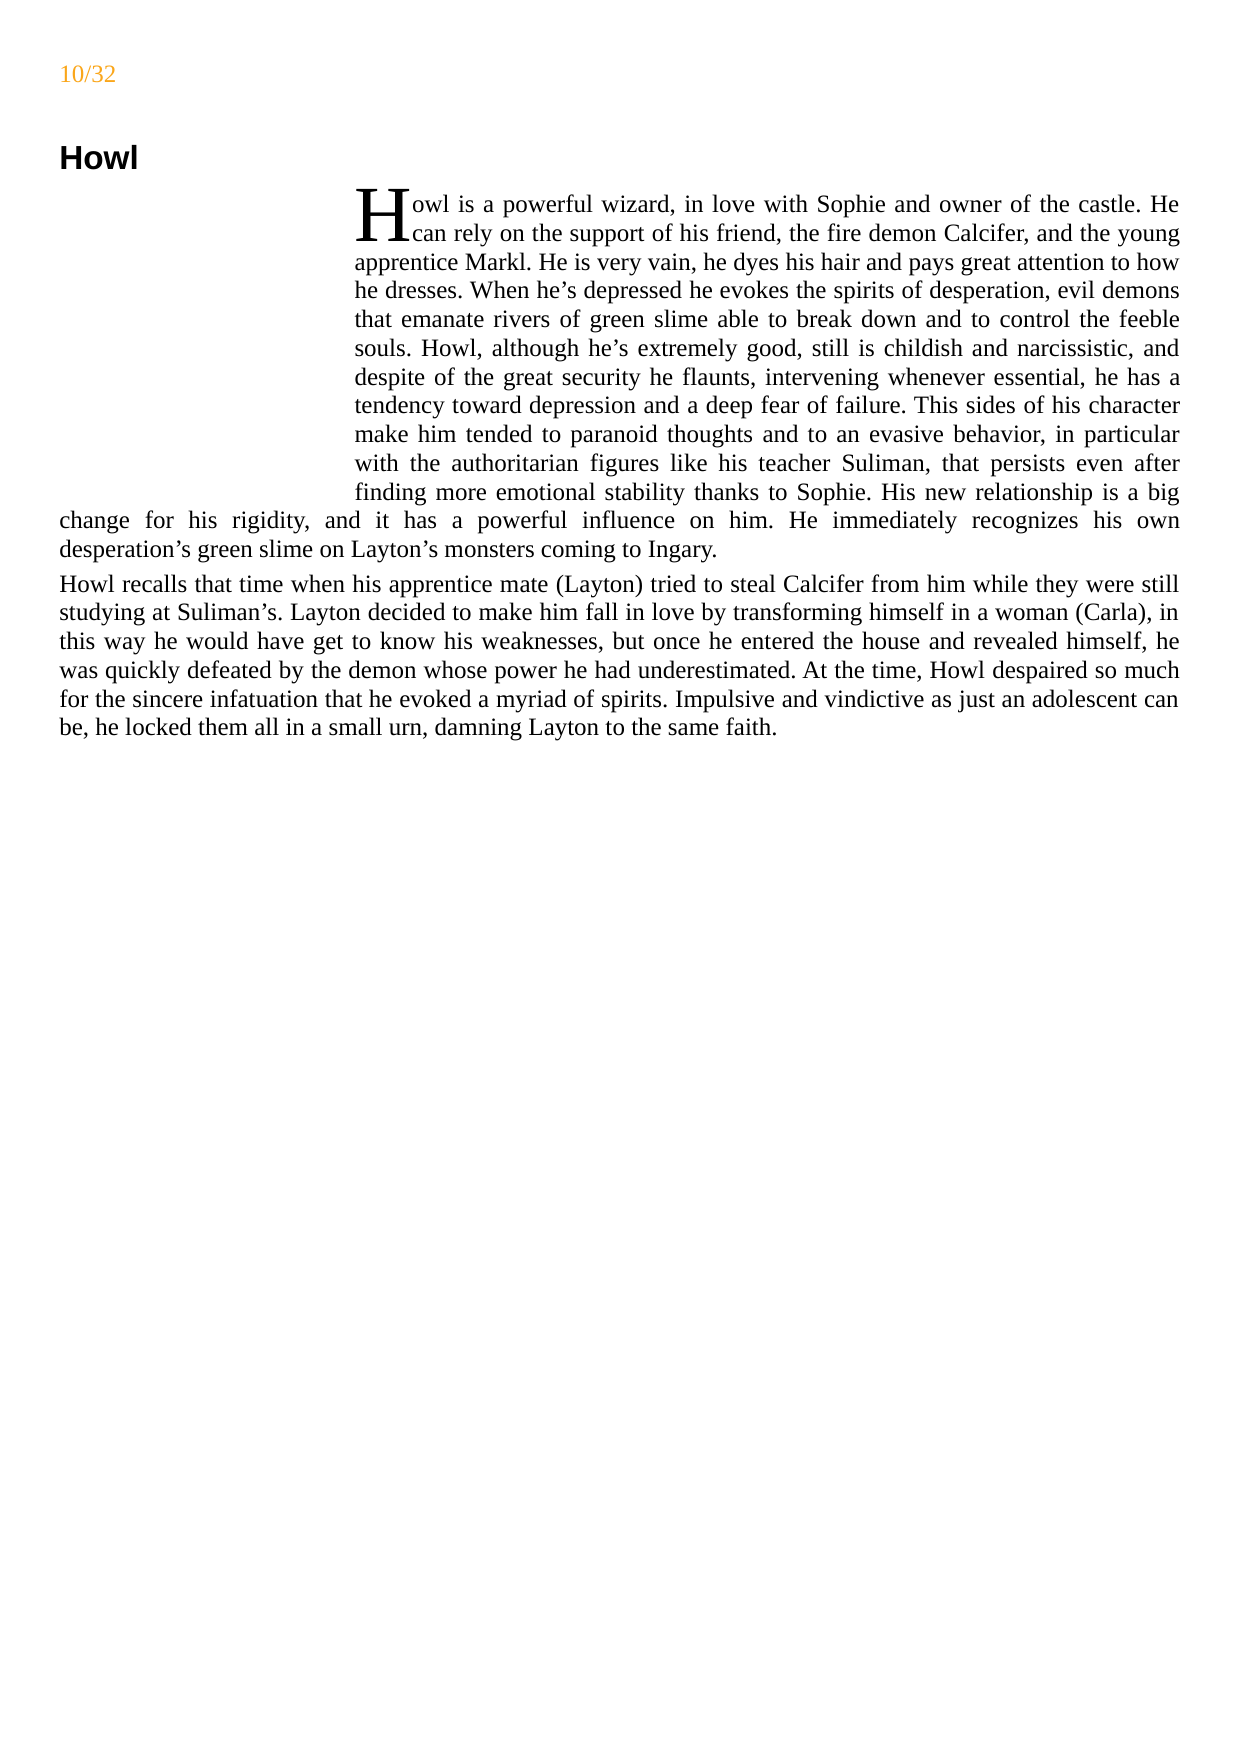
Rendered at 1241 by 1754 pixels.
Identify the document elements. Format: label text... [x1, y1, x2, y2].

text Howl recalls that time when his apprentice mate (Layton) tried to steal Calcifer from him while they were still studying at Suliman’s. Layton decided to make him fall in love by transforming himself in a woman (Carla), in this way he would have get to know his weaknesses, but once he entered the house and revealed himself, he was quickly defeated by the demon whose power he had underestimated. At the time, Howl despaired so much for the sincere infatuation that he evoked a myriad of spirits. Impulsive and vindictive as just an adolescent can be, he locked them all in a small urn, damning Layton to the same faith. [59, 569, 1181, 741]
subtitle Howl [59, 138, 1181, 177]
text Howl is a powerful wizard, in love with Sophie and owner of the castle. He can rely on the support of his friend, the fire demon Calcifer, and the young apprentice Markl. He is very vain, he dyes his hair and pays great attention to how he dresses. When he’s depressed he evokes the spirits of desperation, evil demons that emanate rivers of green slime able to break down and to control the feeble souls. Howl, although he’s extremely good, still is childish and narcissistic, and despite of the great security he flaunts, intervening whenever essential, he has a tendency toward depression and a deep fear of failure. This sides of his character make him tended to paranoid thoughts and to an evasive behavior, in particular with the authoritarian figures like his teacher Suliman, that persists even after finding more emotional stability thanks to Sophie. His new relationship is a big change for his rigidity, and it has a powerful influence on him. He immediately recognizes his own desperation’s green slime on Layton’s monsters coming to Ingary. [59, 189, 1181, 563]
